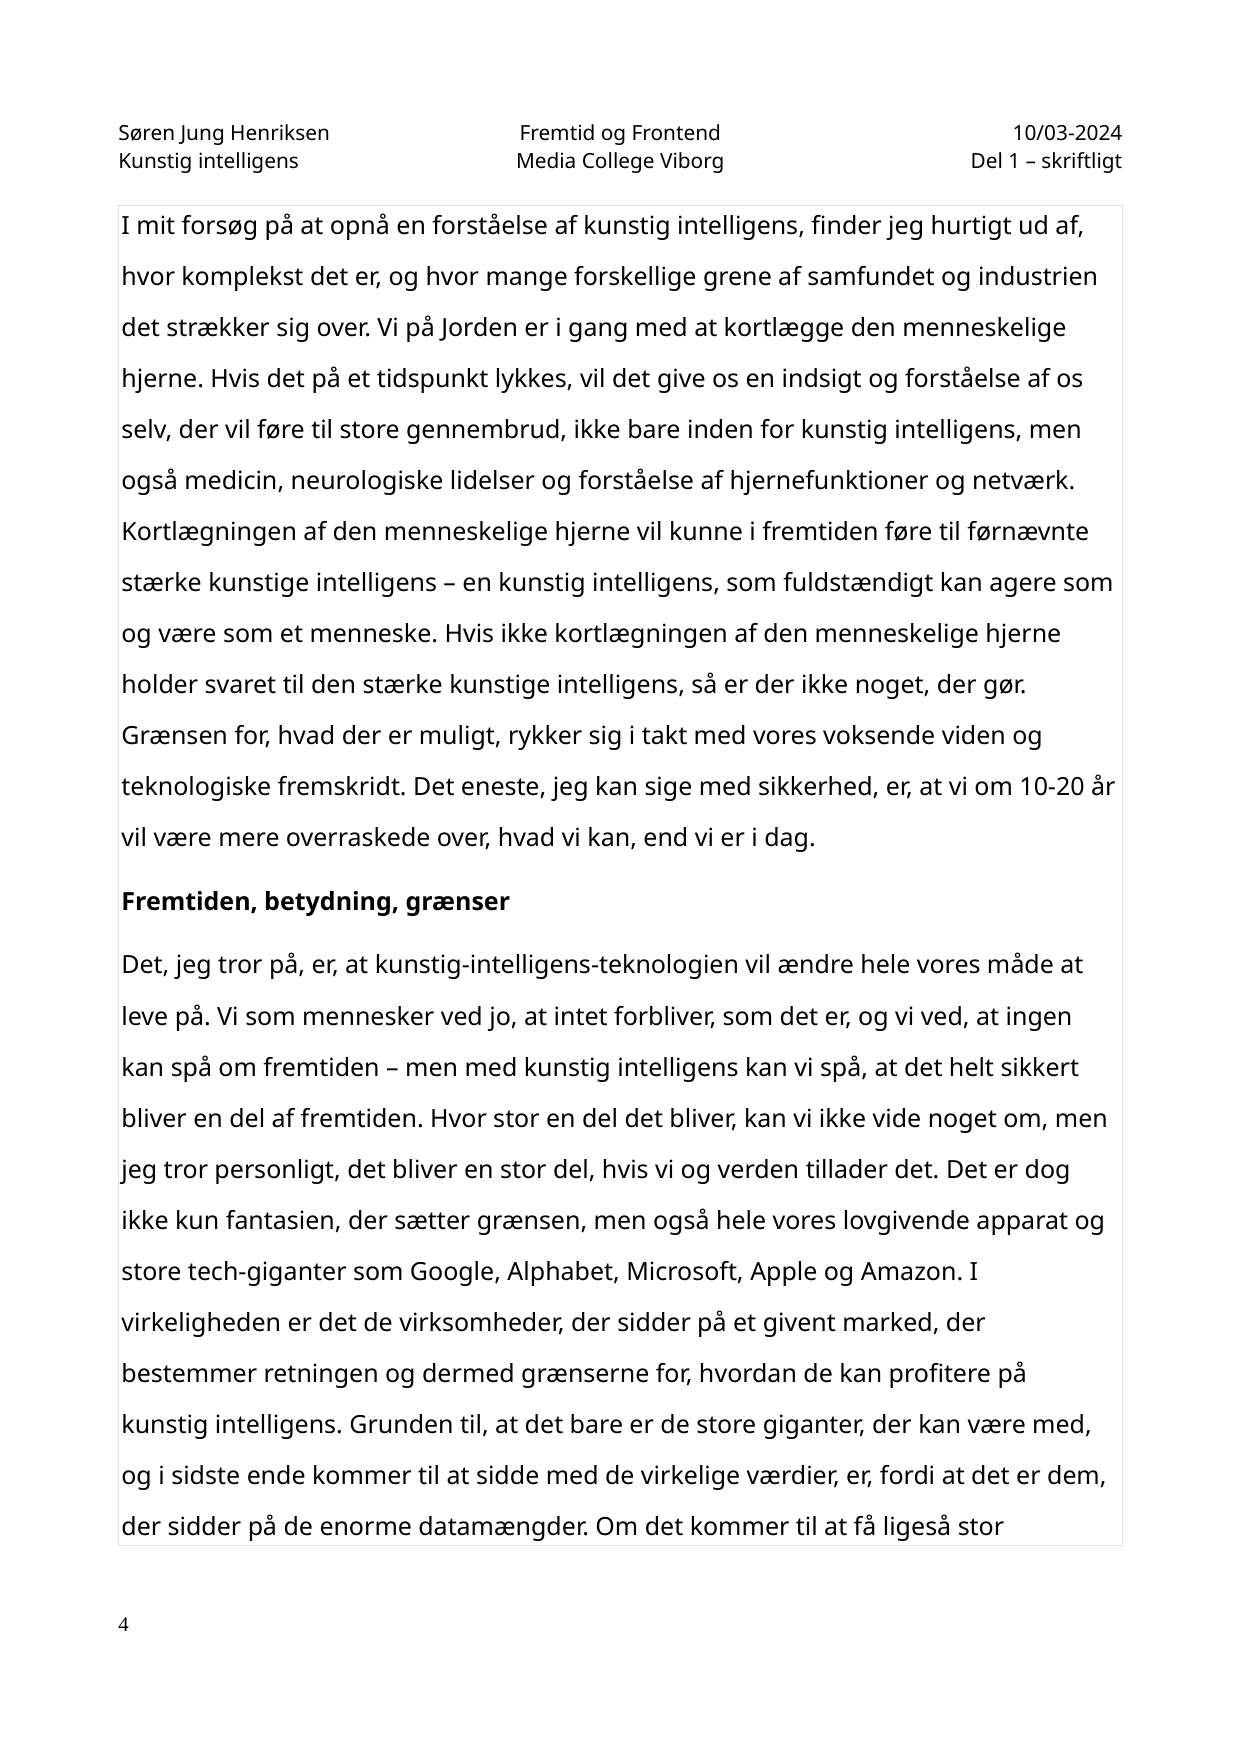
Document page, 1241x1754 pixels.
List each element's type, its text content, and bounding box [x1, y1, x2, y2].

text I mit forsøg på at opnå en forståelse af kunstig intelligens, finder jeg hurtigt ud af, hvor komplekst det er, og hvor mange forskellige grene af samfundet og industrien det strækker sig over. Vi på Jorden er i gang med at kortlægge den menneskelige hjerne. Hvis det på et tidspunkt lykkes, vil det give os en indsigt og forståelse af os selv, der vil føre til store gennembrud, ikke bare inden for kunstig intelligens, men også medicin, neurologiske lidelser og forståelse af hjernefunktioner og netværk. Kortlægningen af den menneskelige hjerne vil kunne i fremtiden føre til førnævnte stærke kunstige intelligens – en kunstig intelligens, som fuldstændigt kan agere som og være som et menneske. Hvis ikke kortlægningen af den menneskelige hjerne holder svaret til den stærke kunstige intelligens, så er der ikke noget, der gør. Grænsen for, hvad der er muligt, rykker sig i takt med vores voksende viden og teknologiske fremskridt. Det eneste, jeg kan sige med sikkerhed, er, at vi om 10-20 år vil være mere overraskede over, hvad vi kan, end vi er i dag. [119, 206, 1122, 854]
text Det, jeg tror på, er, at kunstig-intelligens-teknologien vil ændre hele vores måde at leve på. Vi som mennesker ved jo, at intet forbliver, som det er, og vi ved, at ingen kan spå om fremtiden – men med kunstig intelligens kan vi spå, at det helt sikkert bliver en del af fremtiden. Hvor stor en del det bliver, kan vi ikke vide noget om, men jeg tror personligt, det bliver en stor del, hvis vi og verden tillader det. Det er dog ikke kun fantasien, der sætter grænsen, men også hele vores lovgivende apparat og store tech-giganter som Google, Alphabet, Microsoft, Apple og Amazon. I virkeligheden er det de virksomheder, der sidder på et givent marked, der bestemmer retningen og dermed grænserne for, hvordan de kan profitere på kunstig intelligens. Grunden til, at det bare er de store giganter, der kan være med, og i sidste ende kommer til at sidde med de virkelige værdier, er, fordi at det er dem, der sidder på de enorme datamængder. Om det kommer til at få ligeså stor [119, 944, 1122, 1545]
text Fremtiden, betydning, grænser [119, 881, 1122, 918]
